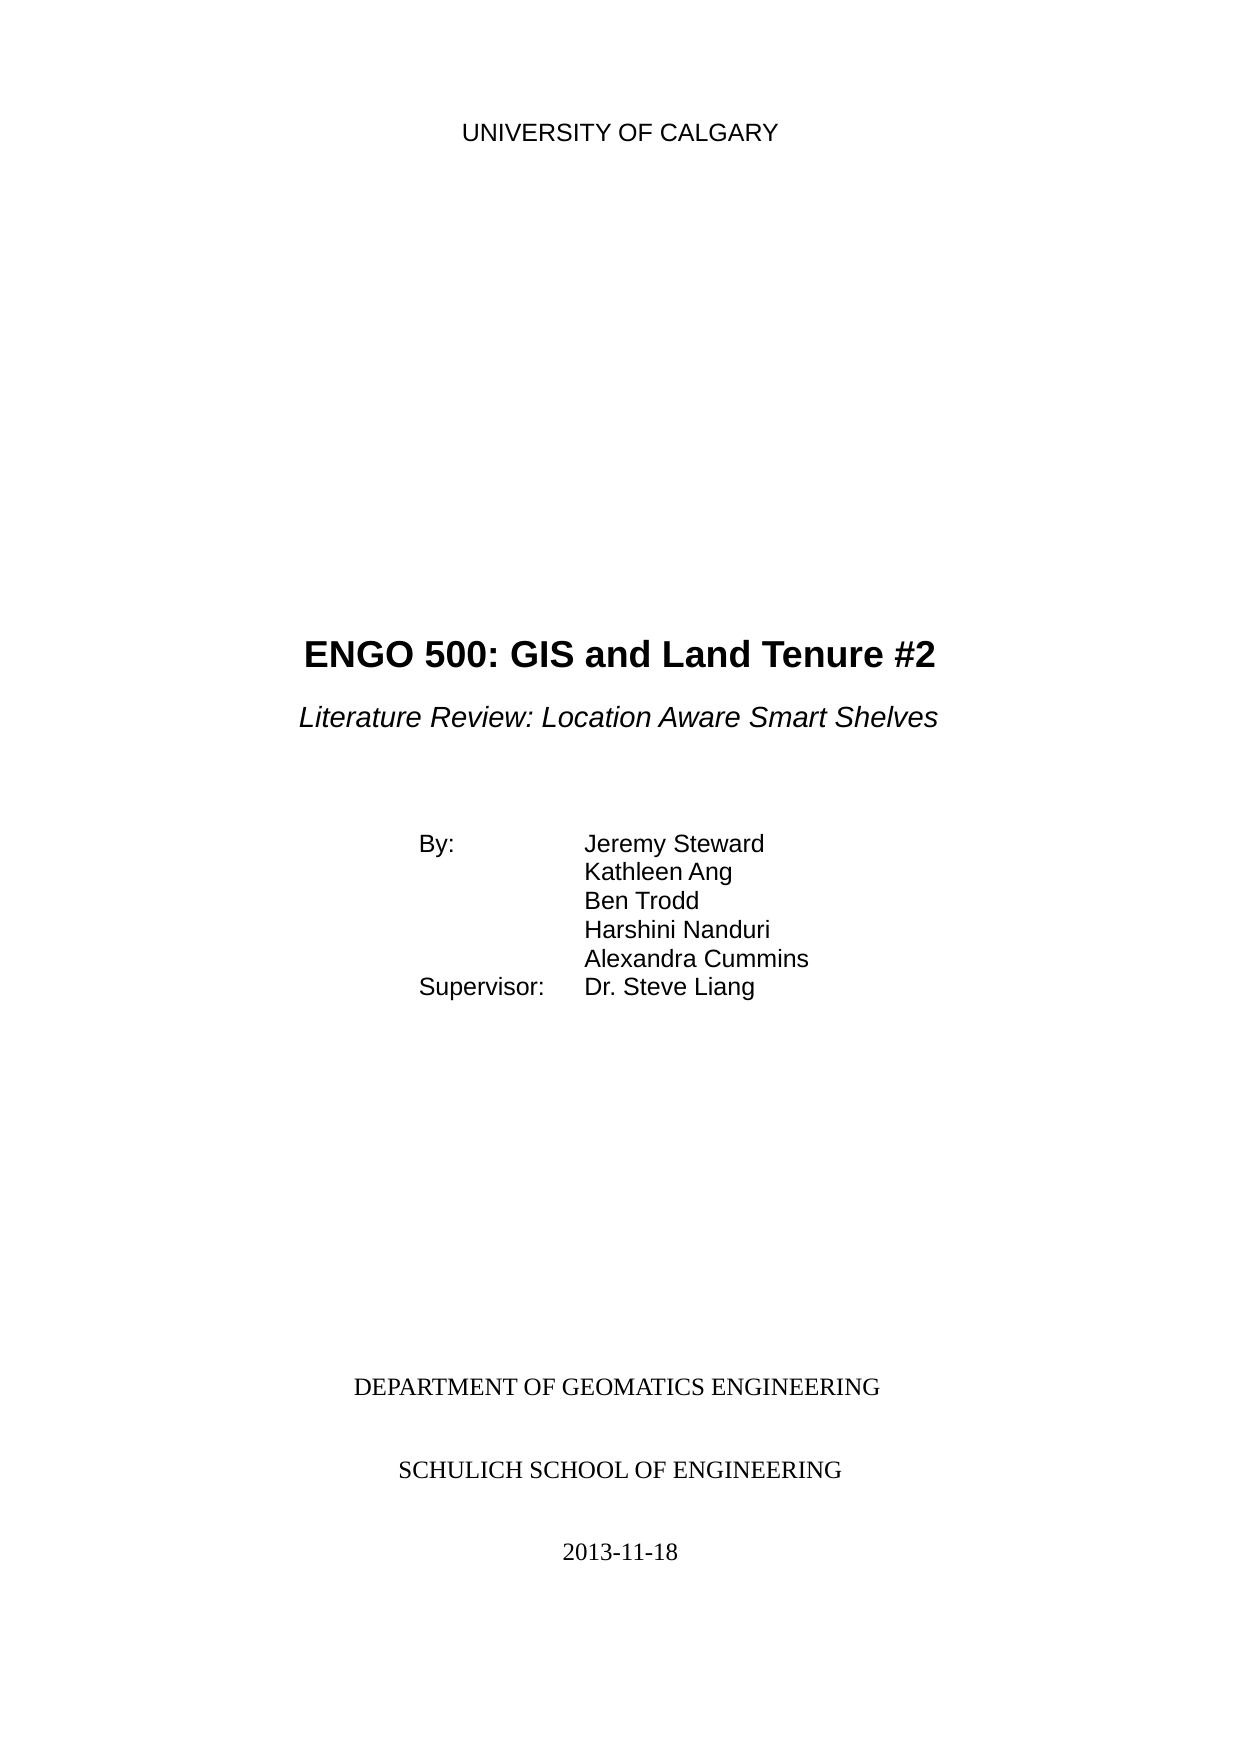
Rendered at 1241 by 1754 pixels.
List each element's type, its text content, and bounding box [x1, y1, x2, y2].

table_header Jeremy Steward [584, 829, 822, 857]
table_cell Dr. Steve Liang [584, 972, 822, 1001]
table_cell Harshini Nanduri [584, 915, 822, 943]
table_cell [419, 857, 584, 886]
table_cell Alexandra Cummins [584, 944, 822, 972]
table_cell [419, 915, 584, 943]
table_cell [419, 886, 584, 915]
text SCHULICH SCHOOL OF ENGINEERING [118, 1455, 1122, 1483]
text 2013-11-18 [118, 1537, 1122, 1566]
table_cell Kathleen Ang [584, 857, 822, 886]
table_header By: [419, 829, 584, 857]
table_cell [419, 944, 584, 972]
table_cell Supervisor: [419, 972, 584, 1001]
table_cell Ben Trodd [584, 886, 822, 915]
subtitle Literature Review: Location Aware Smart Shelves [118, 700, 1122, 733]
title ENGO 500: GIS and Land Tenure #2 [118, 632, 1122, 675]
text UNIVERSITY OF CALGARY [118, 118, 1122, 147]
text DEPARTMENT OF GEOMATICS ENGINEERING [118, 1372, 1122, 1401]
